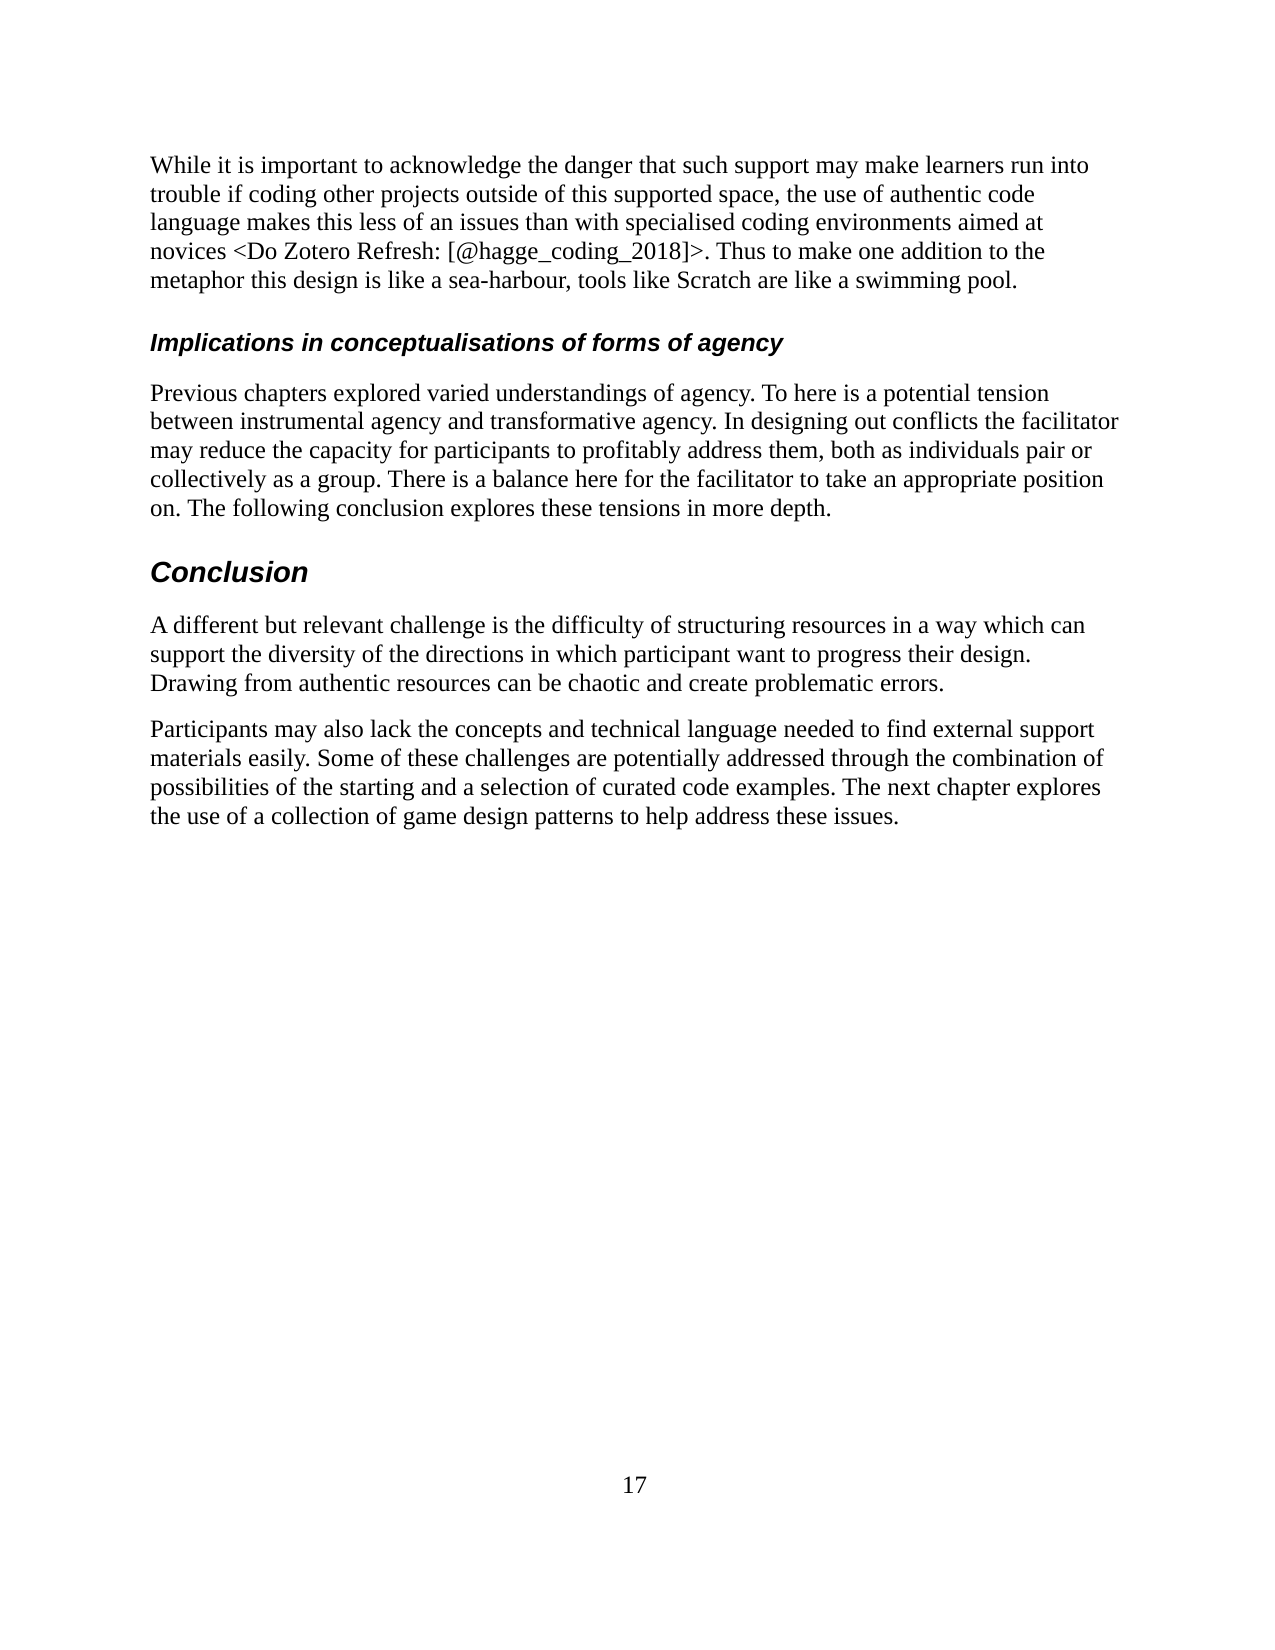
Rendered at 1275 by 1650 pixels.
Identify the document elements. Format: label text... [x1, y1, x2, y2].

text Previous chapters explored varied understandings of agency. To here is a potential tension between instrumental agency and transformative agency. In designing out conflicts the facilitator may reduce the capacity for participants to profitably address them, both as individuals pair or collectively as a group. There is a balance here for the facilitator to take an appropriate position on. The following conclusion explores these tensions in more depth. [150, 378, 1125, 521]
subtitle Implications in conceptualisations of forms of agency [150, 328, 1125, 356]
text While it is important to acknowledge the danger that such support may make learners run into trouble if coding other projects outside of this supported space, the use of authentic code language makes this less of an issues than with specialised coding environments aimed at novices <Do Zotero Refresh: [@hagge_coding_2018]>. Thus to make one addition to the metaphor this design is like a sea-harbour, tools like Scratch are like a swimming pool. [150, 150, 1125, 294]
text Participants may also lack the concepts and technical language needed to find external support materials easily. Some of these challenges are potentially addressed through the combination of possibilities of the starting and a selection of curated code examples. The next chapter explores the use of a collection of game design patterns to help address these issues. [150, 714, 1125, 829]
text A different but relevant challenge is the difficulty of structuring resources in a way which can support the diversity of the directions in which participant want to progress their design. Drawing from authentic resources can be chaotic and create problematic errors. [150, 610, 1125, 697]
subtitle Conclusion [150, 555, 1125, 589]
